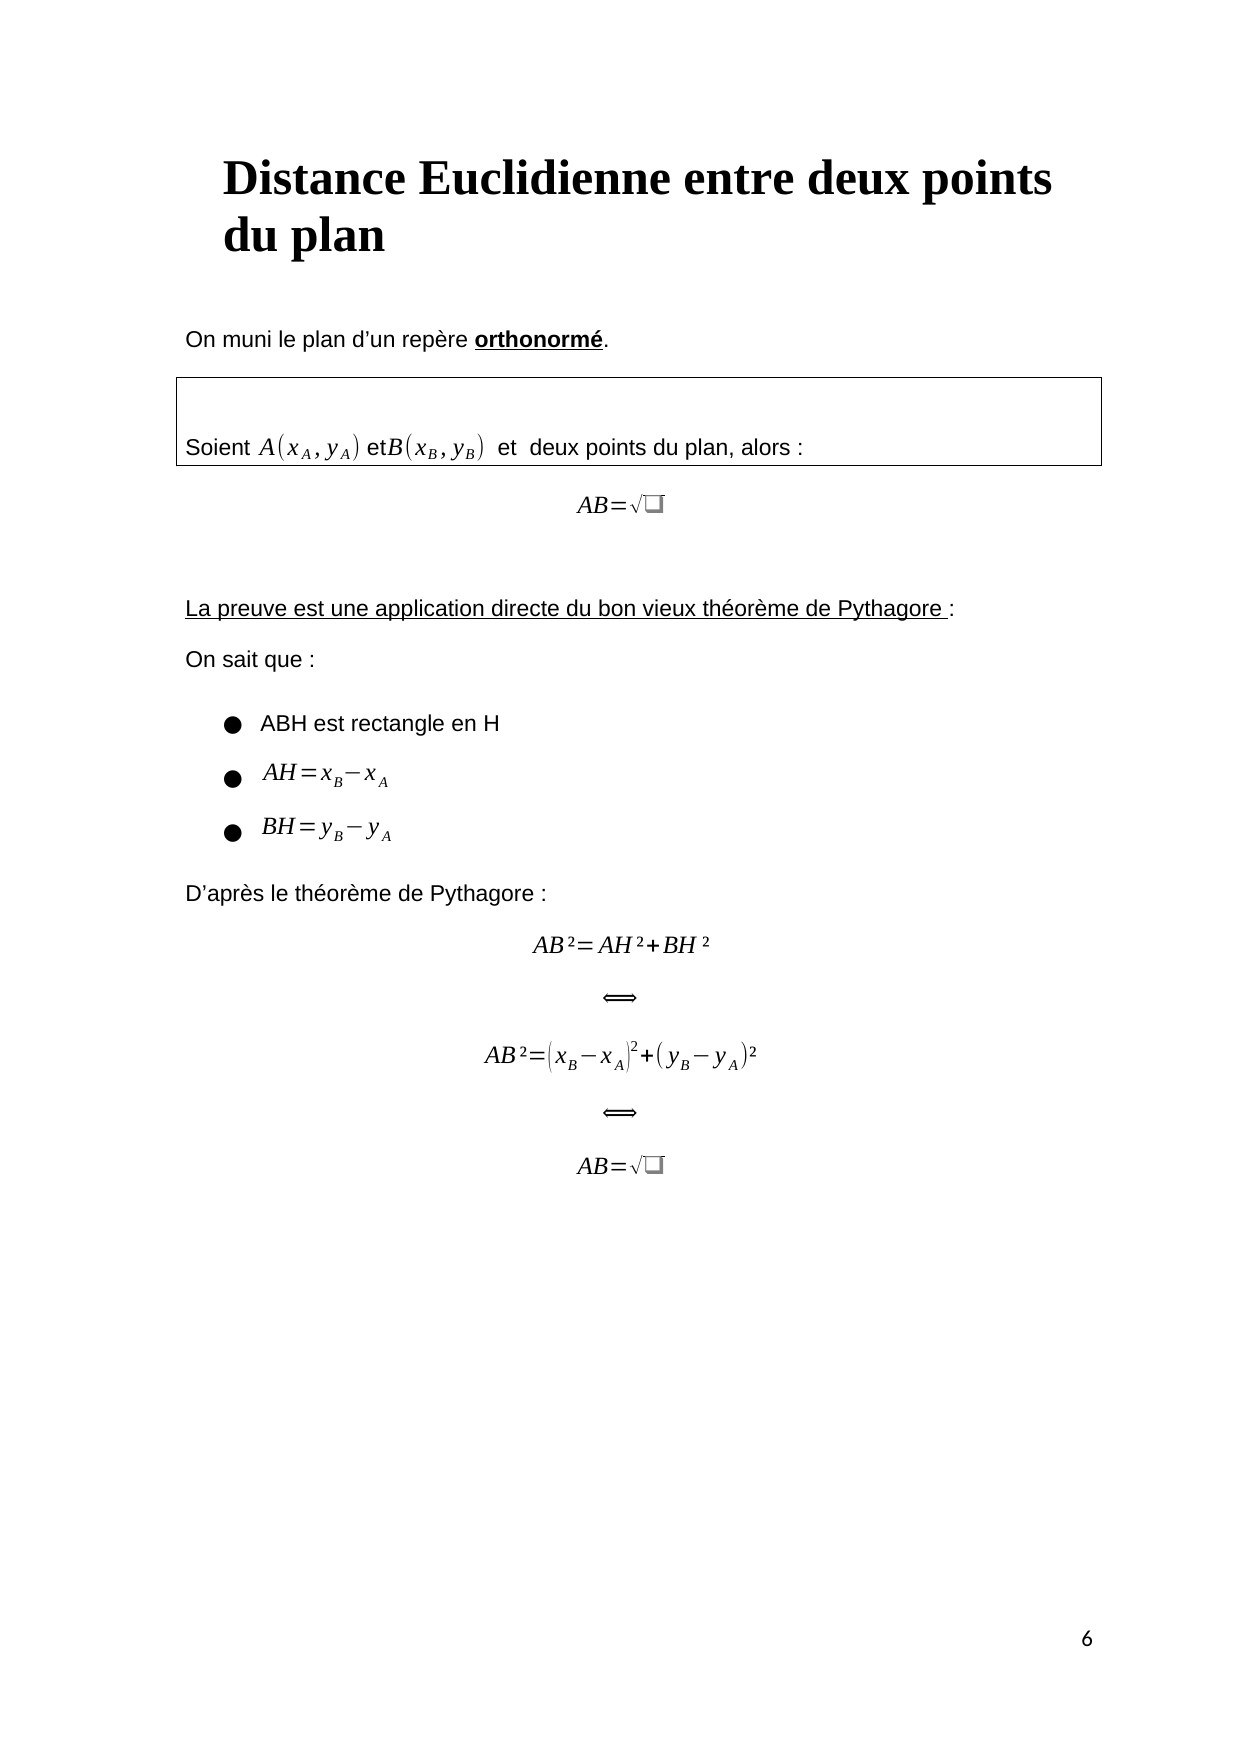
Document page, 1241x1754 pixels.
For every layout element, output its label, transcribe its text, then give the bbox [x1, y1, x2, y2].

text On muni le plan d’un repère orthonormé. [185, 326, 1093, 352]
list ABH est rectangle en H [223, 697, 1093, 744]
text Soient et et deux points du plan, alors : [177, 428, 1101, 465]
subtitle Distance Euclidienne entre deux points du plan [223, 148, 1093, 263]
text La preuve est une application directe du bon vieux théorème de Pythagore : [185, 595, 1093, 622]
text On sait que : [185, 646, 1093, 673]
text D’après le théorème de Pythagore : [185, 880, 1093, 906]
